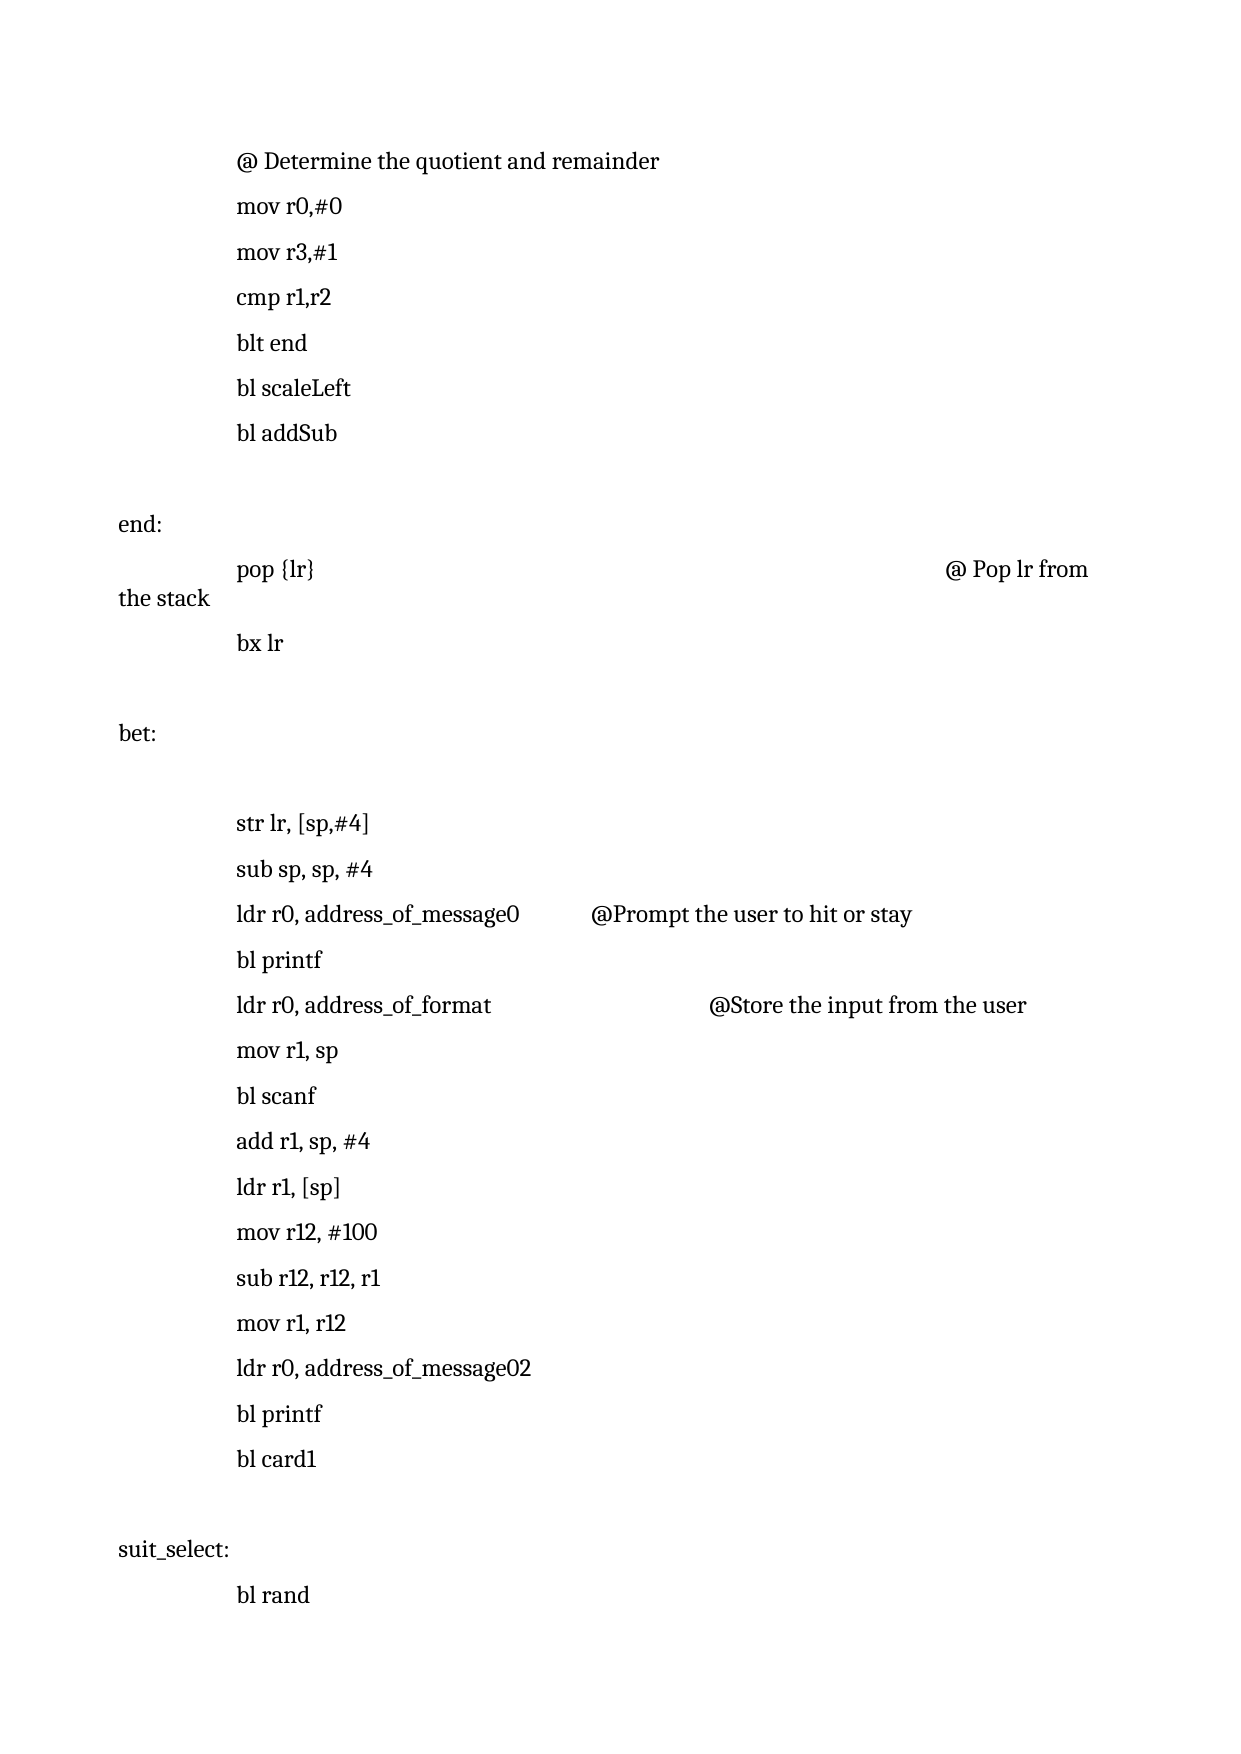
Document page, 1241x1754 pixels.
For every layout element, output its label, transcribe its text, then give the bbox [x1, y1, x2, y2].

text bet: [118, 719, 1122, 748]
text sub r12, r12, r1 [118, 1263, 1122, 1292]
text ldr r0, address_of_message02 [118, 1354, 1122, 1383]
text bl scaleLeft [118, 374, 1122, 403]
text bl rand [118, 1581, 1122, 1609]
text bl addSub [118, 419, 1122, 448]
text bx lr [118, 629, 1122, 658]
text end: [118, 509, 1122, 538]
text mov r1, sp [118, 1036, 1122, 1065]
text bl card1 [118, 1445, 1122, 1474]
text cmp r1,r2 [118, 283, 1122, 312]
text bl printf [118, 946, 1122, 974]
text sub sp, sp, #4 [118, 855, 1122, 883]
text bl printf [118, 1400, 1122, 1428]
text ldr r0, address_of_message0 @Prompt the user to hit or stay [118, 900, 1122, 929]
text ldr r0, address_of_format @Store the input from the user [118, 991, 1122, 1020]
text mov r0,#0 [118, 192, 1122, 221]
text mov r12, #100 [118, 1218, 1122, 1247]
text pop {lr} @ Pop lr from the stack [118, 555, 1122, 612]
text str lr, [sp,#4] [118, 809, 1122, 838]
text mov r1, r12 [118, 1309, 1122, 1338]
text blt end [118, 328, 1122, 357]
text mov r3,#1 [118, 238, 1122, 266]
text add r1, sp, #4 [118, 1127, 1122, 1156]
text @ Determine the quotient and remainder [118, 118, 1122, 176]
text bl scanf [118, 1082, 1122, 1111]
text suit_select: [118, 1535, 1122, 1564]
text ldr r1, [sp] [118, 1173, 1122, 1201]
